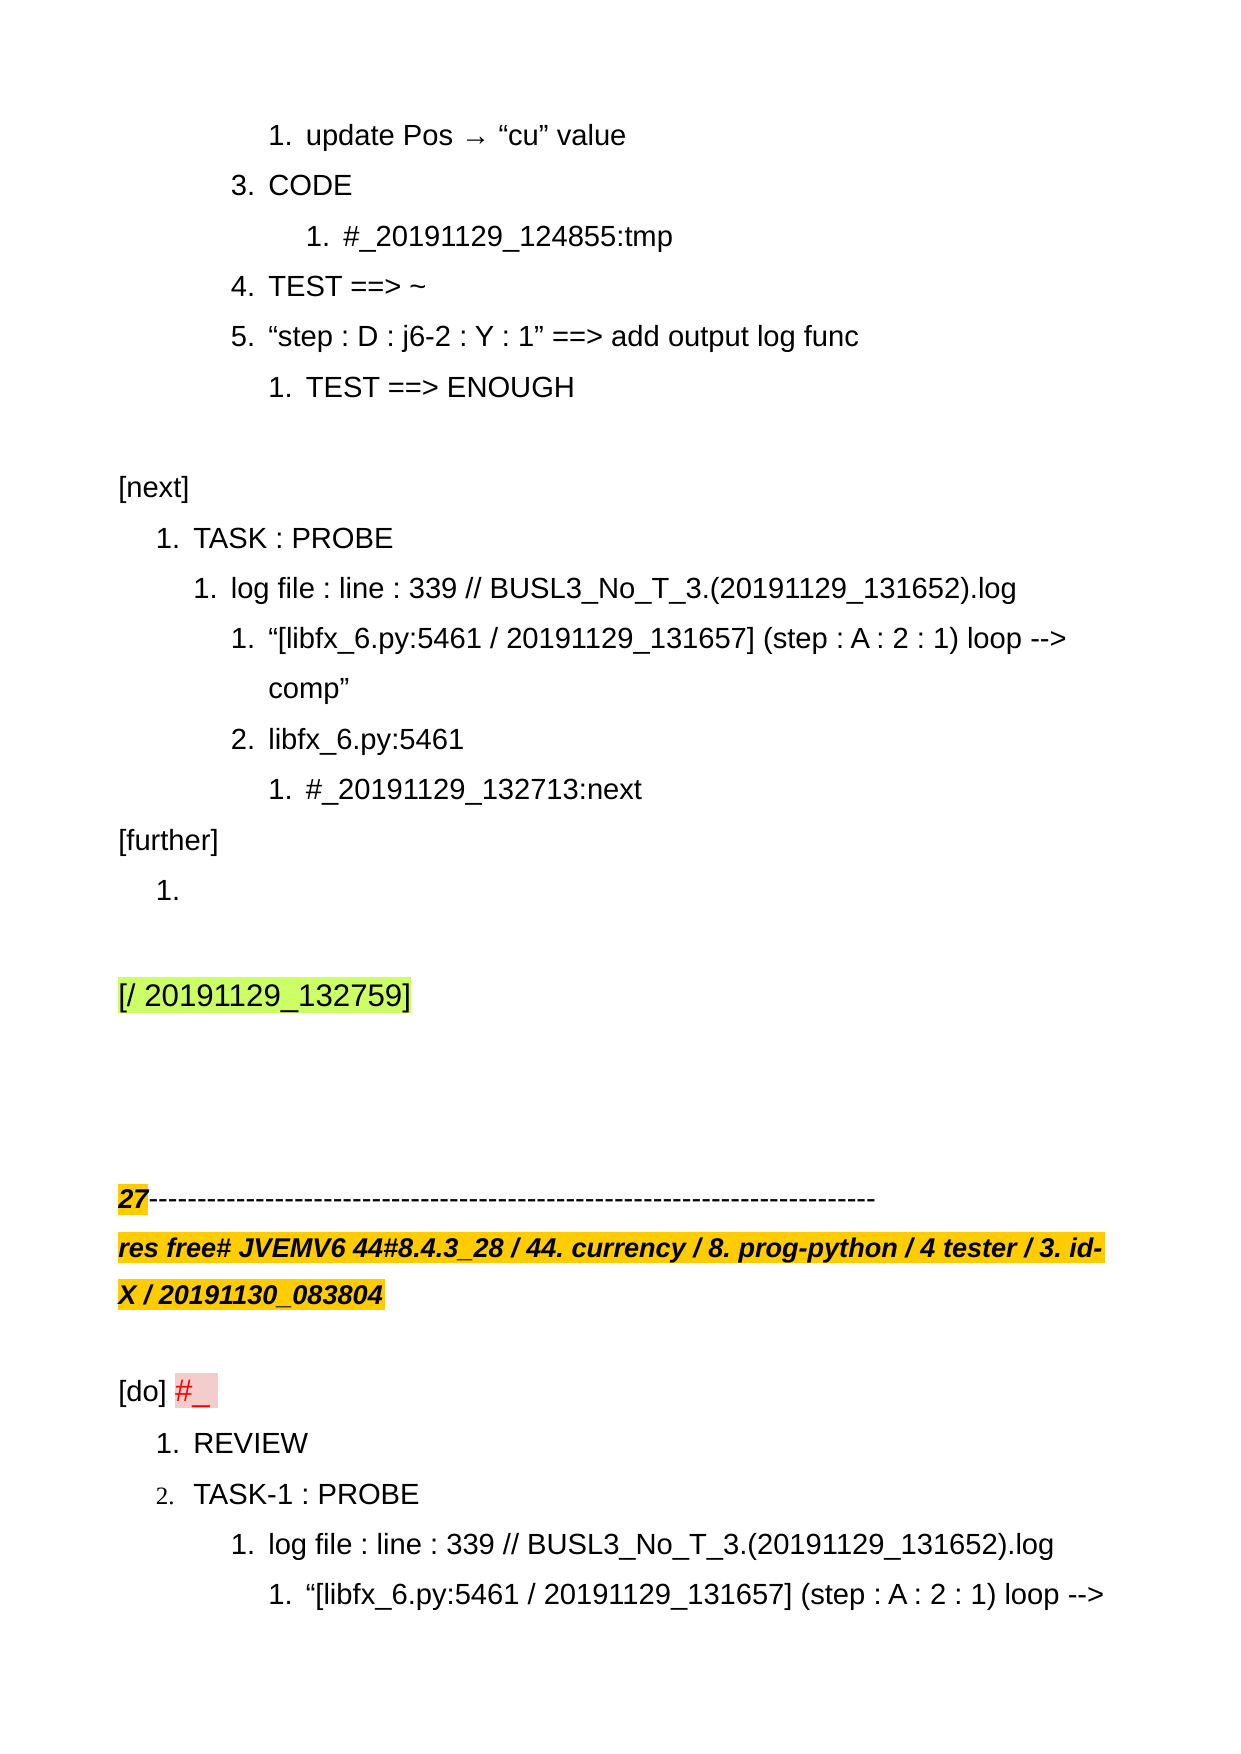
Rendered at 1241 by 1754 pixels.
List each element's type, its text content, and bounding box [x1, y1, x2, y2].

list #_20191129_132713:next [268, 772, 1122, 806]
list “[libfx_6.py:5461 / 20191129_131657] (step : A : 2 : 1) loop --> [268, 1577, 1122, 1611]
text [/ 20191129_132759] [118, 923, 1122, 1013]
text [next] [118, 470, 1122, 504]
text 27--------------------------------------------------------------------------- [118, 1182, 1122, 1215]
text [do] #_ [118, 1372, 1122, 1408]
list “[libfx_6.py:5461 / 20191129_131657] (step : A : 2 : 1) loop --> comp” [231, 621, 1122, 705]
list #_20191129_124855:tmp [306, 219, 1122, 252]
list “step : D : j6-2 : Y : 1” ==> add output log func [231, 319, 1122, 353]
list TEST ==> ENOUGH [268, 370, 1122, 403]
list update Pos → “cu” value [268, 118, 1122, 152]
text [further] [118, 822, 1122, 856]
list libfx_6.py:5461 [231, 722, 1122, 755]
list REVIEW [156, 1426, 1122, 1460]
list TEST ==> ~ [231, 269, 1122, 303]
list CODE [231, 168, 1122, 202]
list TASK-1 : PROBE [156, 1477, 1122, 1510]
text res free# JVEMV6 44#8.4.3_28 / 44. currency / 8. prog-python / 4 tester / 3. id-X / 20191130_083804 [118, 1232, 1122, 1310]
list TASK : PROBE [156, 521, 1122, 554]
list log file : line : 339 // BUSL3_No_T_3.(20191129_131652).log [193, 571, 1122, 604]
list log file : line : 339 // BUSL3_No_T_3.(20191129_131652).log [231, 1527, 1122, 1561]
